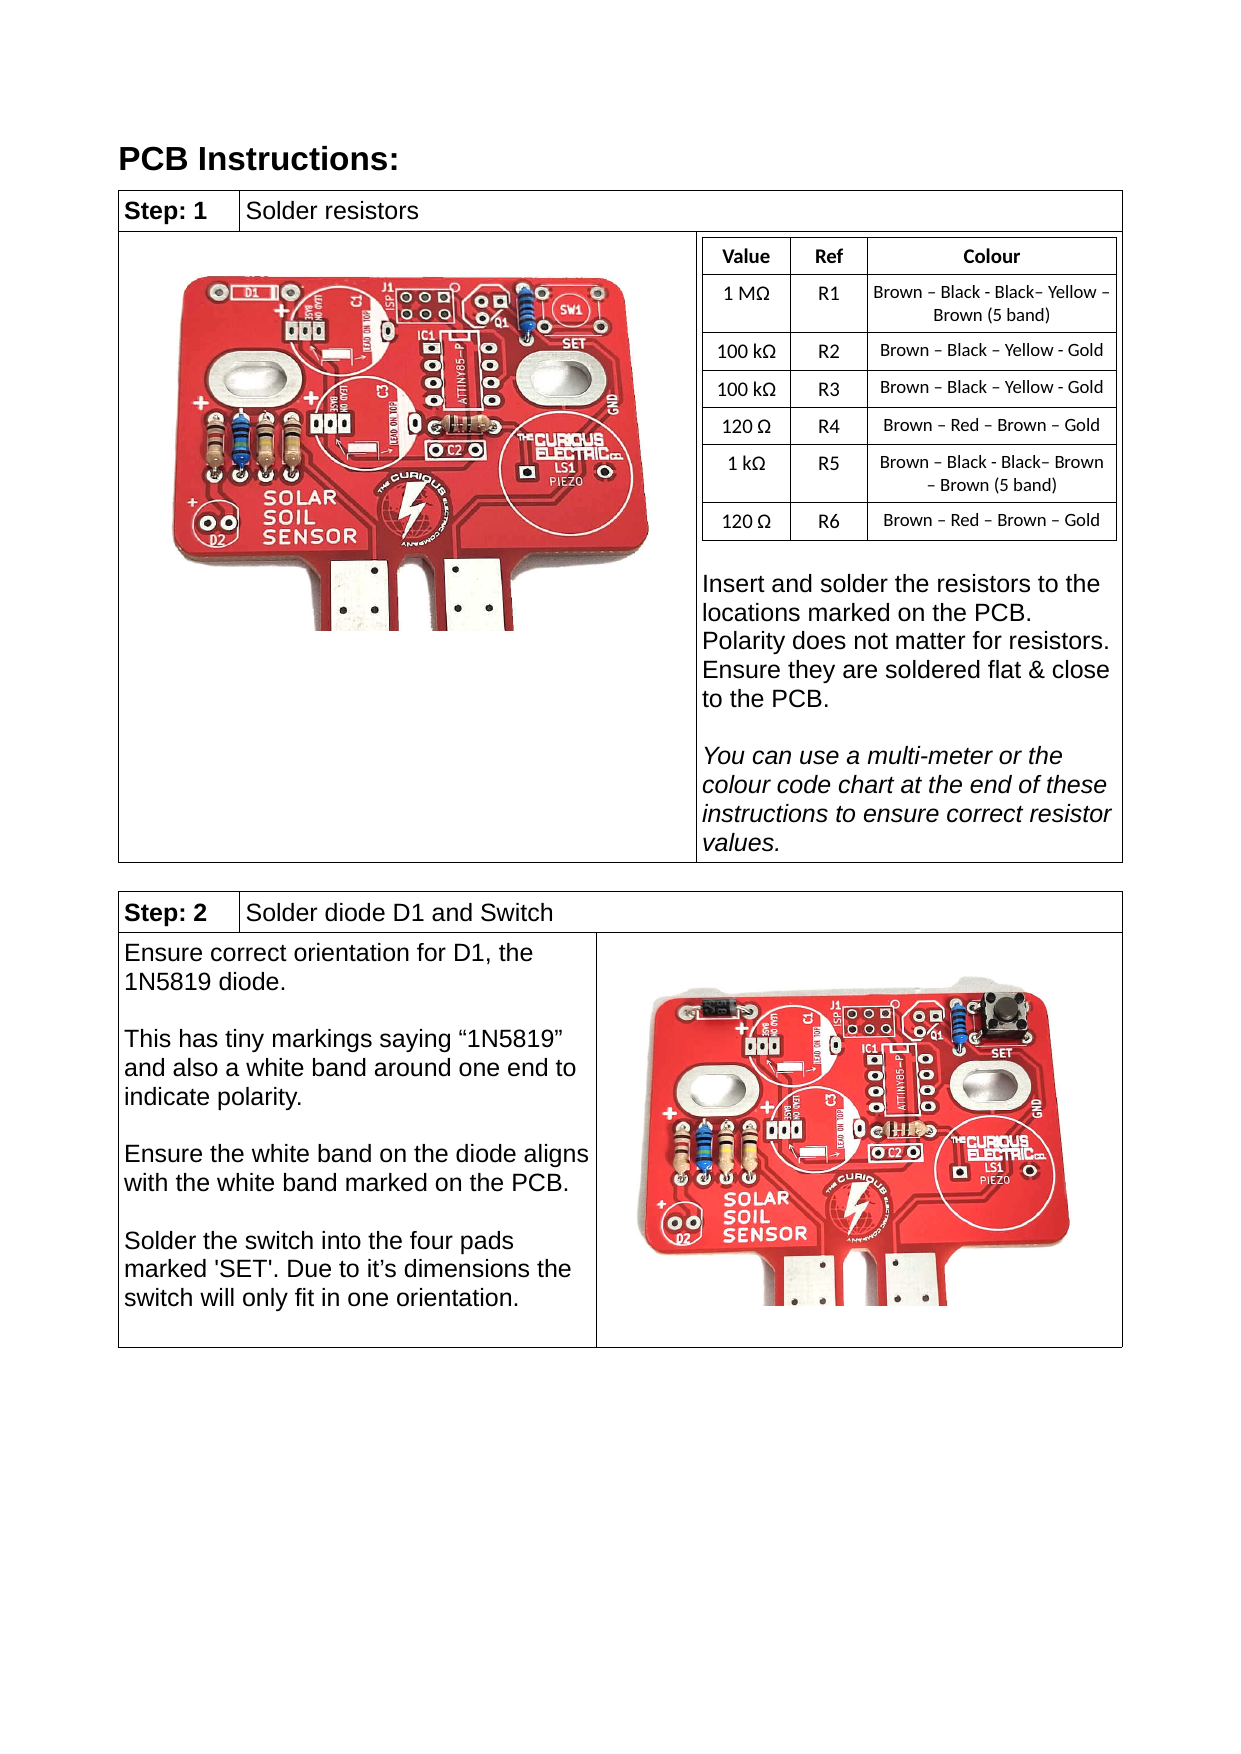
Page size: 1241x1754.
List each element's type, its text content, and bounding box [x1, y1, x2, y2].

table_cell Brown – Red – Brown – Gold [868, 503, 1116, 539]
table_cell 100 kΩ [703, 371, 790, 407]
table_cell 1 MΩ [703, 275, 790, 332]
table_header Value [703, 238, 790, 274]
table_cell 120 Ω [703, 503, 790, 539]
table_cell Brown – Black - Black– Brown – Brown (5 band) [868, 445, 1116, 502]
table_header Step: 1 [119, 191, 239, 231]
table_cell Brown – Black - Black– Yellow – Brown (5 band) [868, 275, 1116, 332]
table_cell R2 [791, 333, 867, 369]
table_cell 120 Ω [703, 408, 790, 444]
table_cell R6 [791, 503, 867, 539]
table_header Step: 2 [119, 892, 239, 932]
table_cell [597, 933, 1122, 1346]
table_header Solder diode D1 and Switch [240, 892, 1122, 932]
table_header Solder resistors [240, 191, 1122, 231]
table_cell R4 [791, 408, 867, 444]
table_header Ref [791, 238, 867, 274]
table_cell Ensure correct orientation for D1, the 1N5819 diode. This has tiny markings saying “1N5819” and also a white band around one end to indicate polarity. Ensure the white band on the diode aligns with the white band marked on the PCB. Solder the switch into the four pads marked 'SET'. Due to it’s dimensions the switch will only fit in one orientation. [119, 933, 596, 1346]
table_cell 1 kΩ [703, 445, 790, 502]
subtitle PCB Instructions: [118, 139, 1122, 177]
table_cell R3 [791, 371, 867, 407]
table_cell R1 [791, 275, 867, 332]
picture [615, 949, 1112, 1306]
table_cell [119, 232, 696, 862]
table_cell Brown – Black – Yellow - Gold [868, 333, 1116, 369]
table_cell Brown – Red – Brown – Gold [868, 408, 1116, 444]
table_cell Insert and solder the resistors to the locations marked on the PCB. Polarity does not matter for resistors. Ensure they are soldered flat & close to the PCB. You can use a multi-meter or the colour code chart at the end of these instructions to ensure correct resistor values. [697, 232, 1122, 862]
table_cell 100 kΩ [703, 333, 790, 369]
picture [124, 247, 690, 631]
table_cell R5 [791, 445, 867, 502]
table_cell Brown – Black – Yellow - Gold [868, 371, 1116, 407]
table_header Colour [868, 238, 1116, 274]
